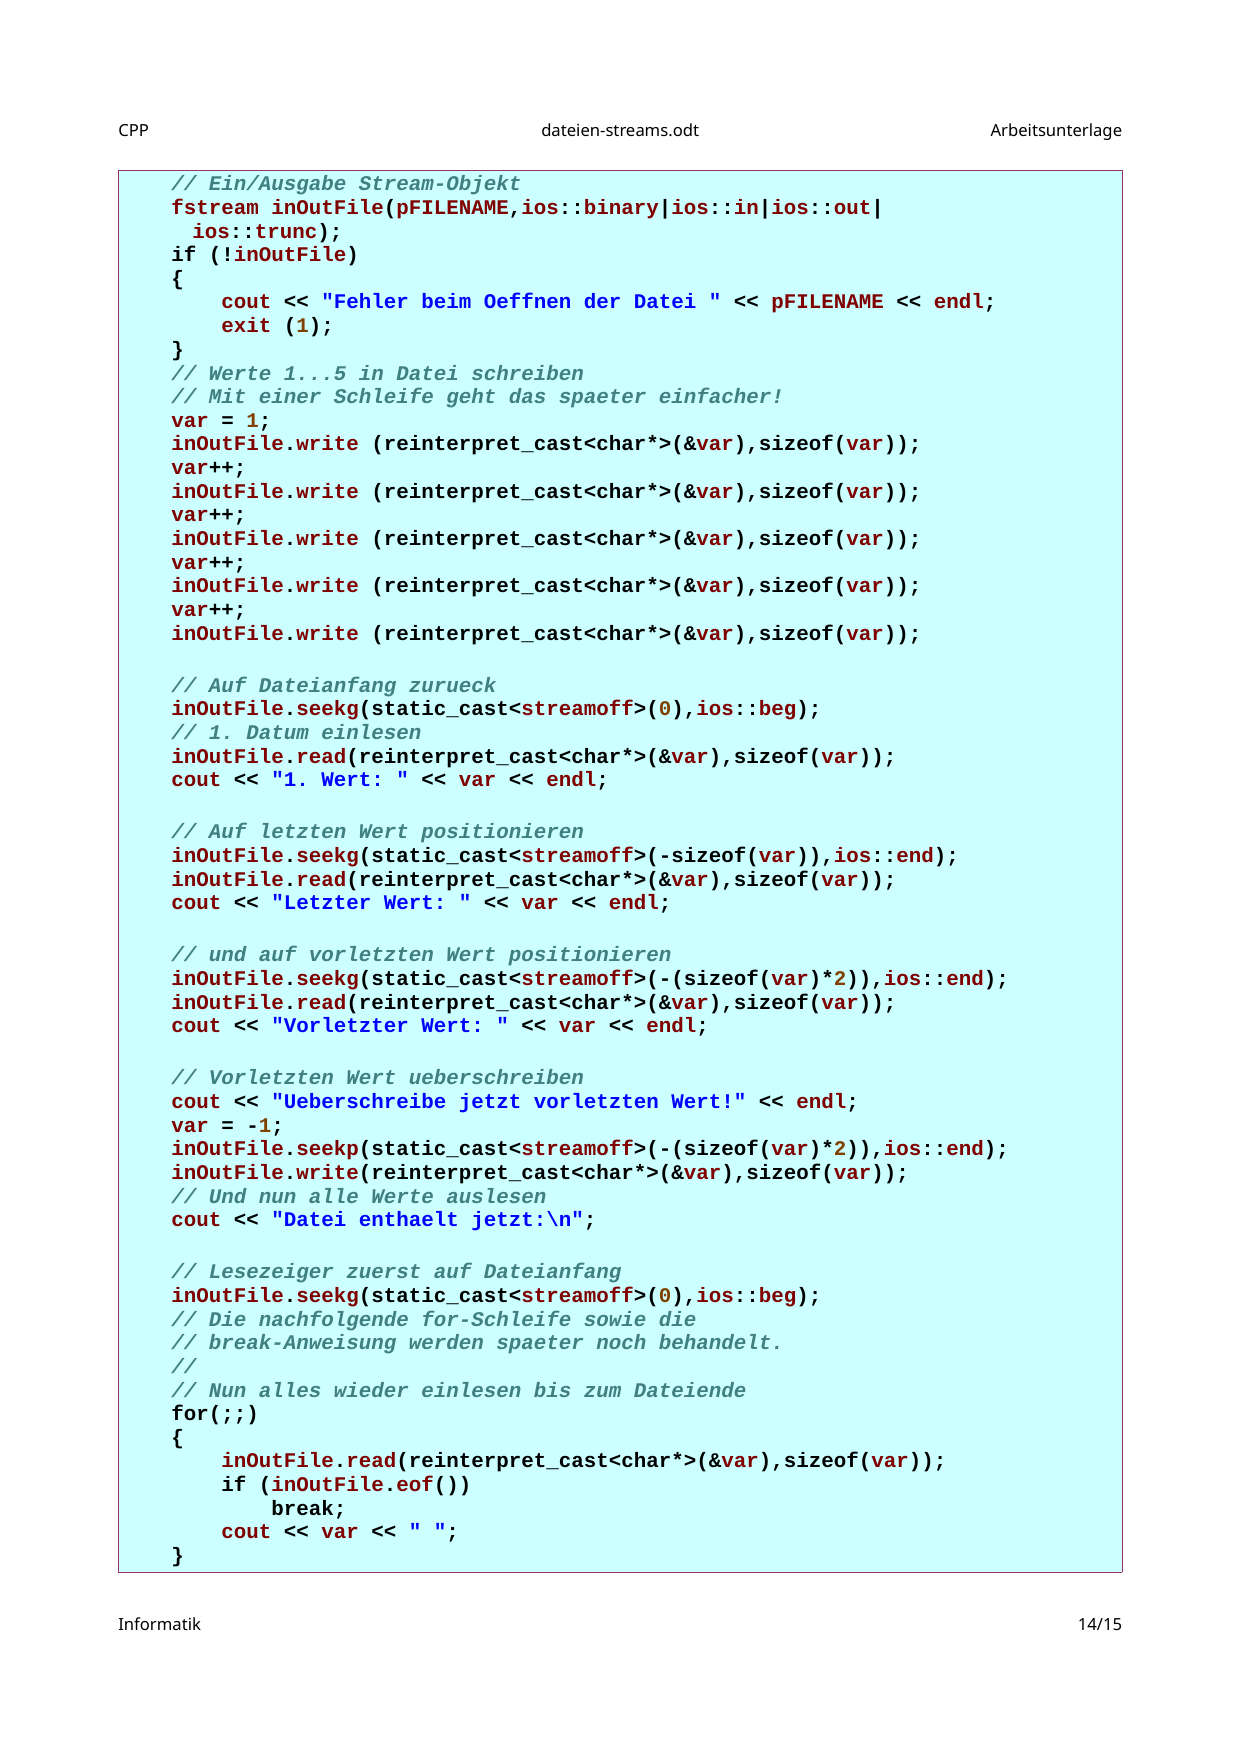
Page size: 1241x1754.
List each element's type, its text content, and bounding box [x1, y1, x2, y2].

text // break-Anweisung werden spaeter noch behandelt. [119, 1329, 1122, 1353]
text var = 1; [119, 407, 1122, 430]
text exit (1); [119, 312, 1122, 336]
text cout << "Letzter Wert: " << var << endl; [119, 889, 1122, 913]
text // Die nachfolgende for-Schleife sowie die [119, 1306, 1122, 1329]
text inOutFile.read(reinterpret_cast<char*>(&var),sizeof(var)); [119, 989, 1122, 1012]
text inOutFile.seekg(static_cast<streamoff>(-sizeof(var)),ios::end); [119, 842, 1122, 866]
text // und auf vorletzten Wert positionieren [119, 941, 1122, 965]
text inOutFile.write (reinterpret_cast<char*>(&var),sizeof(var)); [119, 619, 1122, 643]
text { [119, 265, 1122, 288]
text // Auf letzten Wert positionieren [119, 818, 1122, 842]
text // Vorletzten Wert ueberschreiben [119, 1064, 1122, 1088]
text } [119, 1542, 1122, 1572]
text var = -1; [119, 1112, 1122, 1135]
text cout << "Ueberschreibe jetzt vorletzten Wert!" << endl; [119, 1088, 1122, 1112]
text inOutFile.write (reinterpret_cast<char*>(&var),sizeof(var)); [119, 572, 1122, 596]
text // Mit einer Schleife geht das spaeter einfacher! [119, 383, 1122, 407]
text cout << var << " "; [119, 1518, 1122, 1542]
text // [119, 1353, 1122, 1377]
text // Ein/Ausgabe Stream-Objekt [119, 171, 1122, 194]
text inOutFile.write(reinterpret_cast<char*>(&var),sizeof(var)); [119, 1159, 1122, 1183]
text // Auf Dateianfang zurueck [119, 672, 1122, 695]
text inOutFile.read(reinterpret_cast<char*>(&var),sizeof(var)); [119, 743, 1122, 766]
text var++; [119, 549, 1122, 572]
text inOutFile.read(reinterpret_cast<char*>(&var),sizeof(var)); [119, 1447, 1122, 1471]
text // Nun alles wieder einlesen bis zum Dateiende [119, 1377, 1122, 1400]
text inOutFile.write (reinterpret_cast<char*>(&var),sizeof(var)); [119, 525, 1122, 549]
text // Werte 1...5 in Datei schreiben [119, 359, 1122, 383]
text if (!inOutFile) [119, 241, 1122, 265]
text // Lesezeiger zuerst auf Dateianfang [119, 1258, 1122, 1282]
text var++; [119, 454, 1122, 478]
text fstream inOutFile(pFILENAME,ios::binary|ios::in|ios::out| ios::trunc); [119, 194, 1122, 241]
text var++; [119, 596, 1122, 619]
text cout << "Datei enthaelt jetzt:\n"; [119, 1206, 1122, 1230]
text break; [119, 1495, 1122, 1518]
text { [119, 1424, 1122, 1447]
text cout << "Vorletzter Wert: " << var << endl; [119, 1012, 1122, 1036]
text cout << "1. Wert: " << var << endl; [119, 766, 1122, 790]
text } [119, 336, 1122, 359]
text inOutFile.seekp(static_cast<streamoff>(-(sizeof(var)*2)),ios::end); [119, 1135, 1122, 1159]
text inOutFile.read(reinterpret_cast<char*>(&var),sizeof(var)); [119, 866, 1122, 889]
text // Und nun alle Werte auslesen [119, 1183, 1122, 1206]
text var++; [119, 501, 1122, 525]
text // 1. Datum einlesen [119, 719, 1122, 743]
text for(;;) [119, 1400, 1122, 1424]
text inOutFile.write (reinterpret_cast<char*>(&var),sizeof(var)); [119, 430, 1122, 454]
text if (inOutFile.eof()) [119, 1471, 1122, 1495]
text inOutFile.seekg(static_cast<streamoff>(0),ios::beg); [119, 695, 1122, 719]
text inOutFile.seekg(static_cast<streamoff>(0),ios::beg); [119, 1282, 1122, 1306]
text inOutFile.write (reinterpret_cast<char*>(&var),sizeof(var)); [119, 478, 1122, 501]
text inOutFile.seekg(static_cast<streamoff>(-(sizeof(var)*2)),ios::end); [119, 965, 1122, 989]
text cout << "Fehler beim Oeffnen der Datei " << pFILENAME << endl; [119, 288, 1122, 312]
